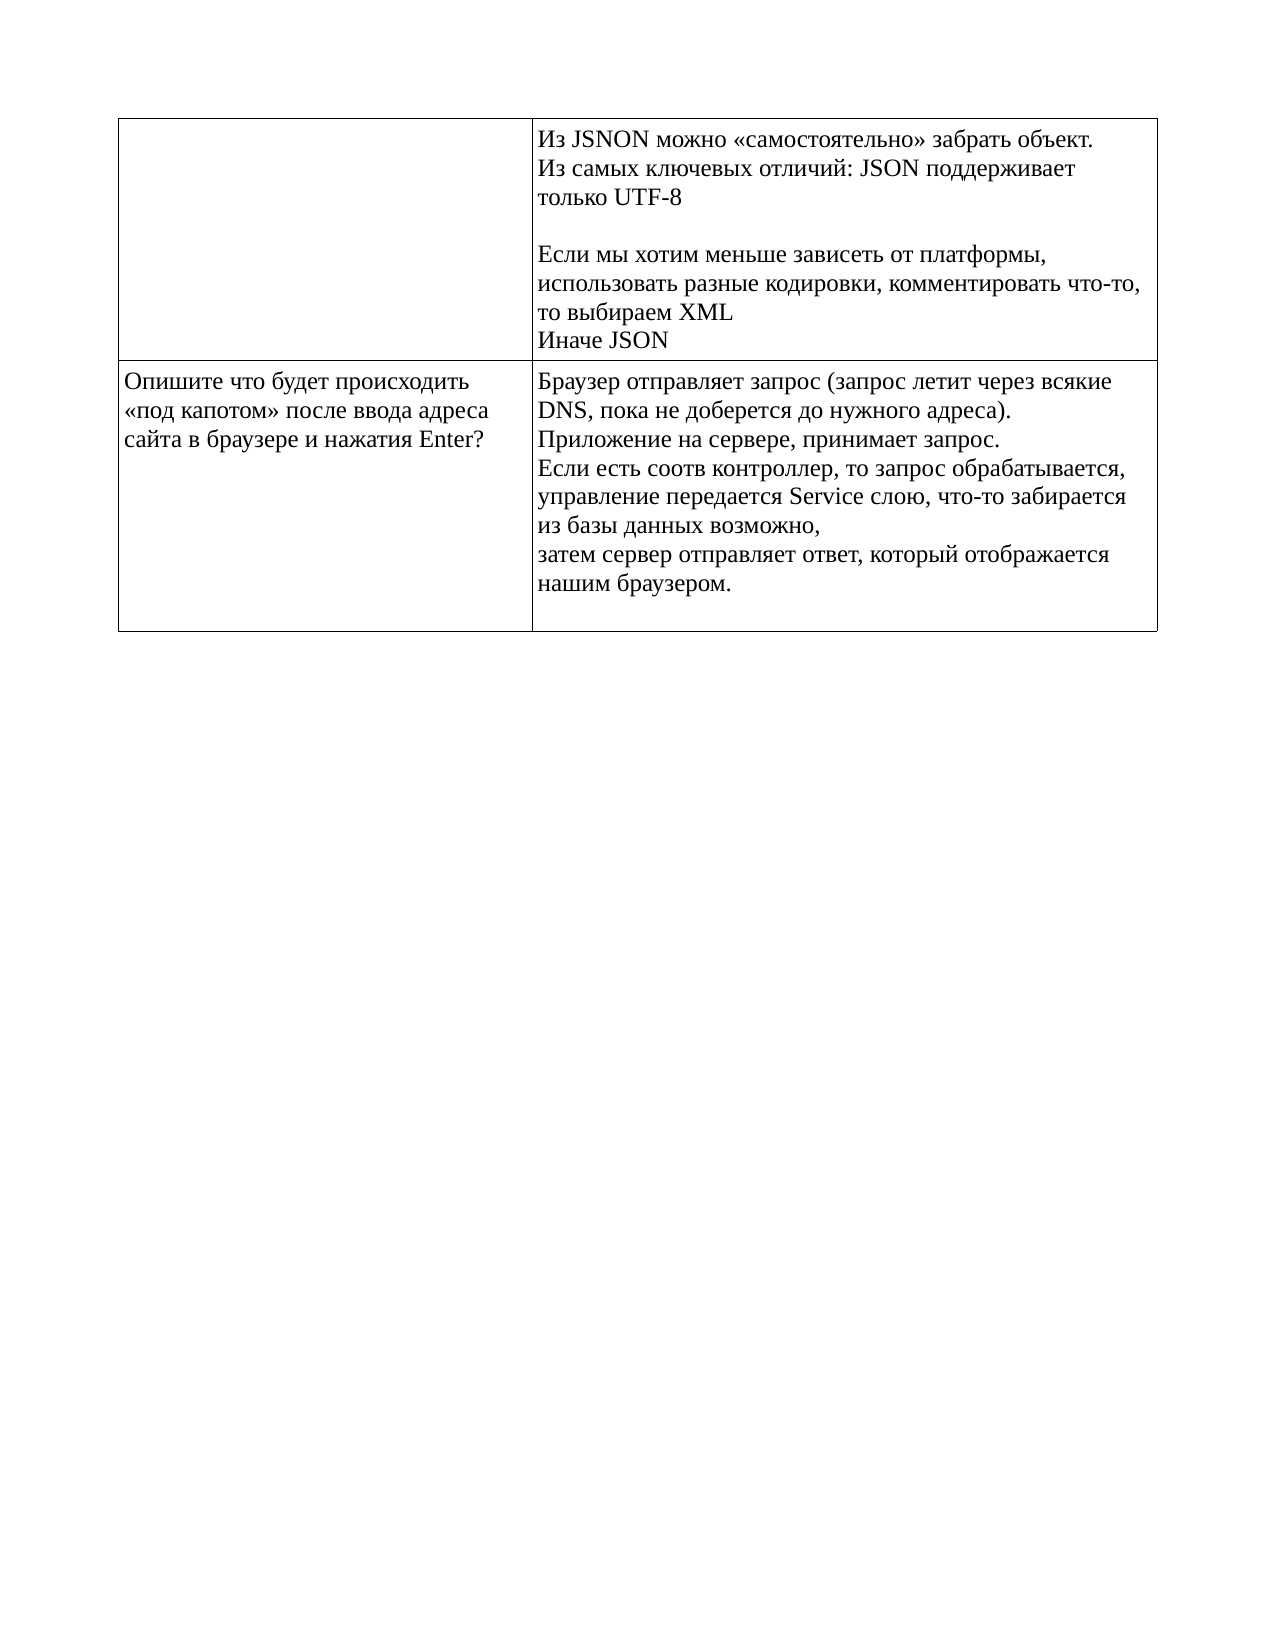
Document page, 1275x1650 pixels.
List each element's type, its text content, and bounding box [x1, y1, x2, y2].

table_cell Из JSNON можно «самостоятельно» забрать объект. Из самых ключевых отличий: JSON поддерживает только UTF-8 Если мы хотим меньше зависеть от платформы, использовать разные кодировки, комментировать что-то, то выбираем XML Иначе JSON [533, 119, 1157, 360]
table_cell Опишите что будет происходить «под капотом» после ввода адреса сайта в браузере и нажатия Enter? [119, 361, 532, 631]
table_cell [119, 119, 532, 360]
table_cell Браузер отправляет запрос (запрос летит через всякие DNS, пока не доберется до нужного адреса). Приложение на сервере, принимает запрос. Если есть соотв контроллер, то запрос обрабатывается, управление передается Service слою, что-то забирается из базы данных возможно, затем сервер отправляет ответ, который отображается нашим браузером. [533, 361, 1157, 631]
